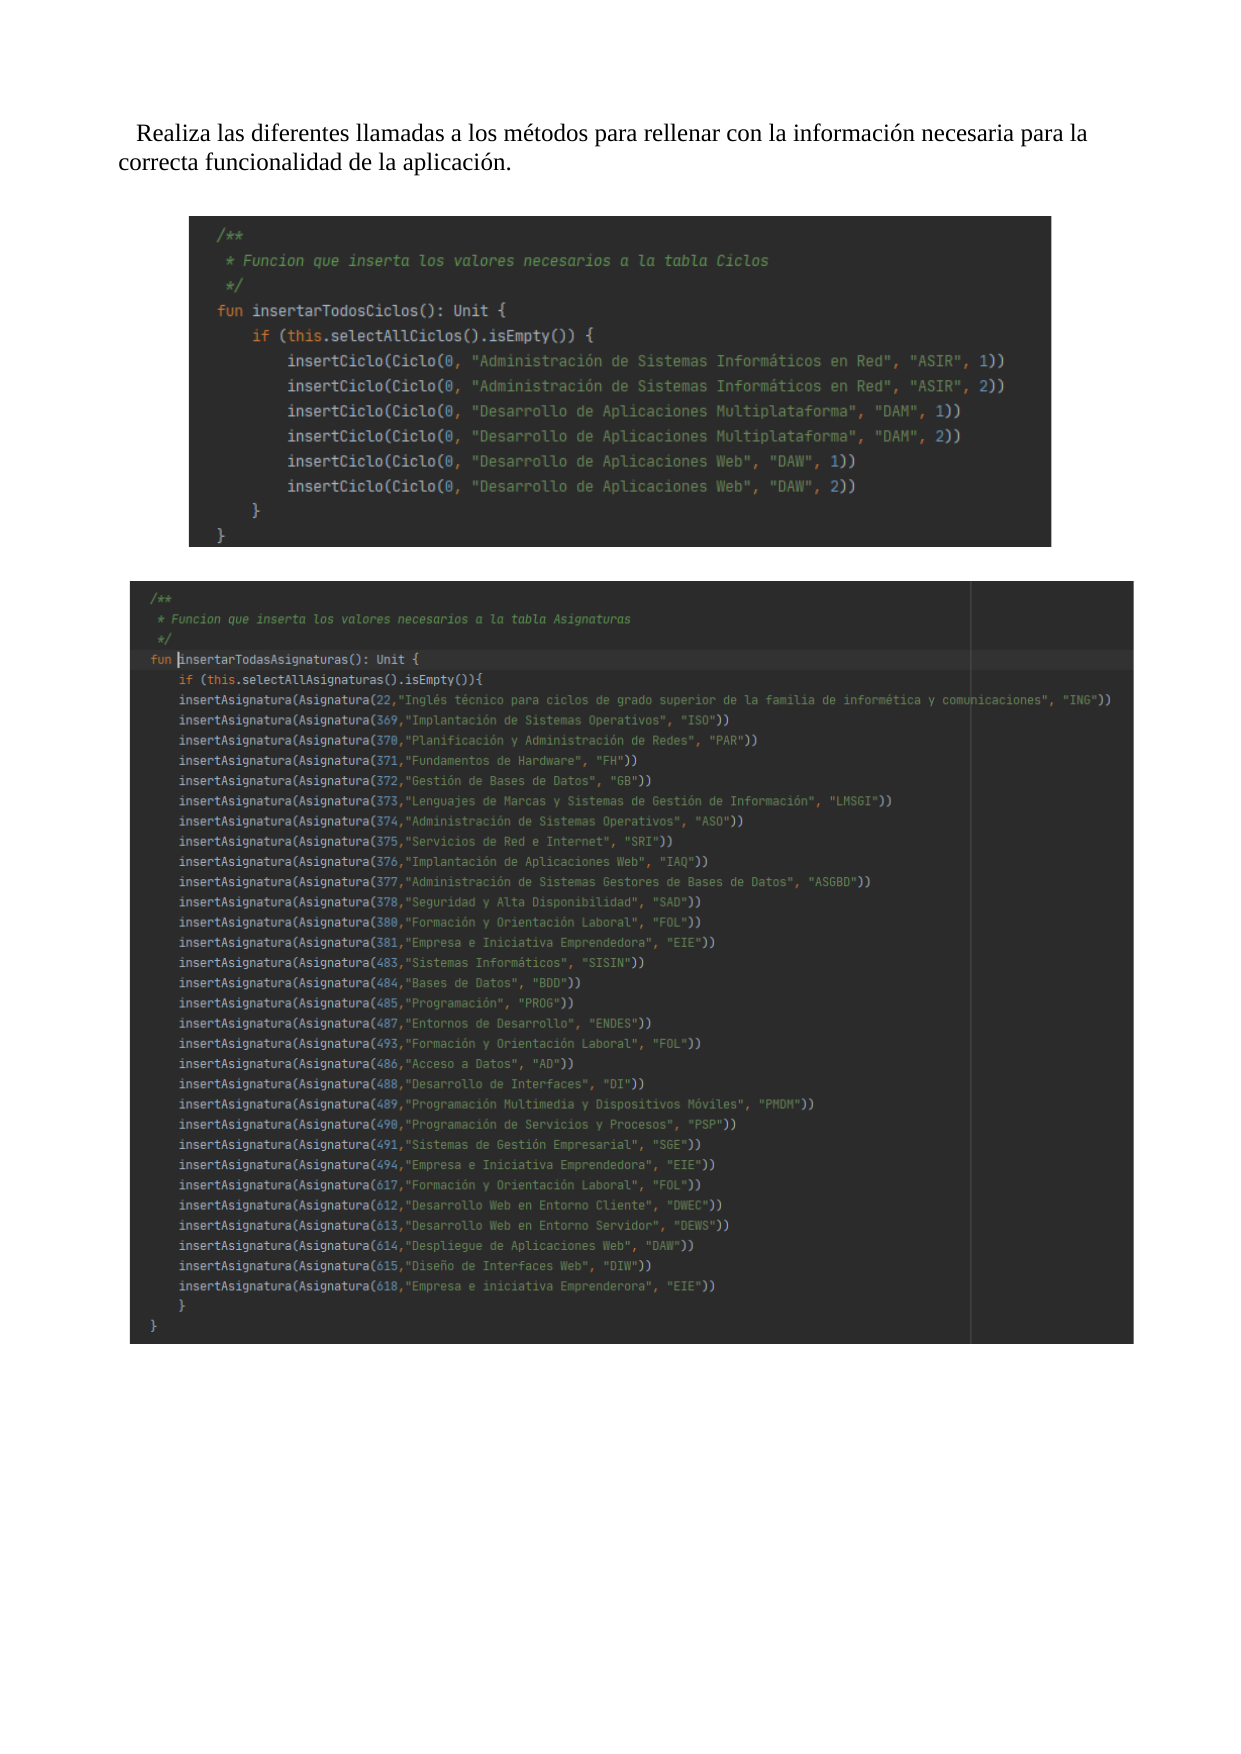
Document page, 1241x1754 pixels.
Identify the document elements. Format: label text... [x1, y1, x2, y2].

text Realiza las diferentes llamadas a los métodos para rellenar con la información necesaria para la correcta funcionalidad de la aplicación. [118, 118, 1122, 176]
picture [188, 216, 1052, 547]
picture [129, 581, 1134, 1344]
